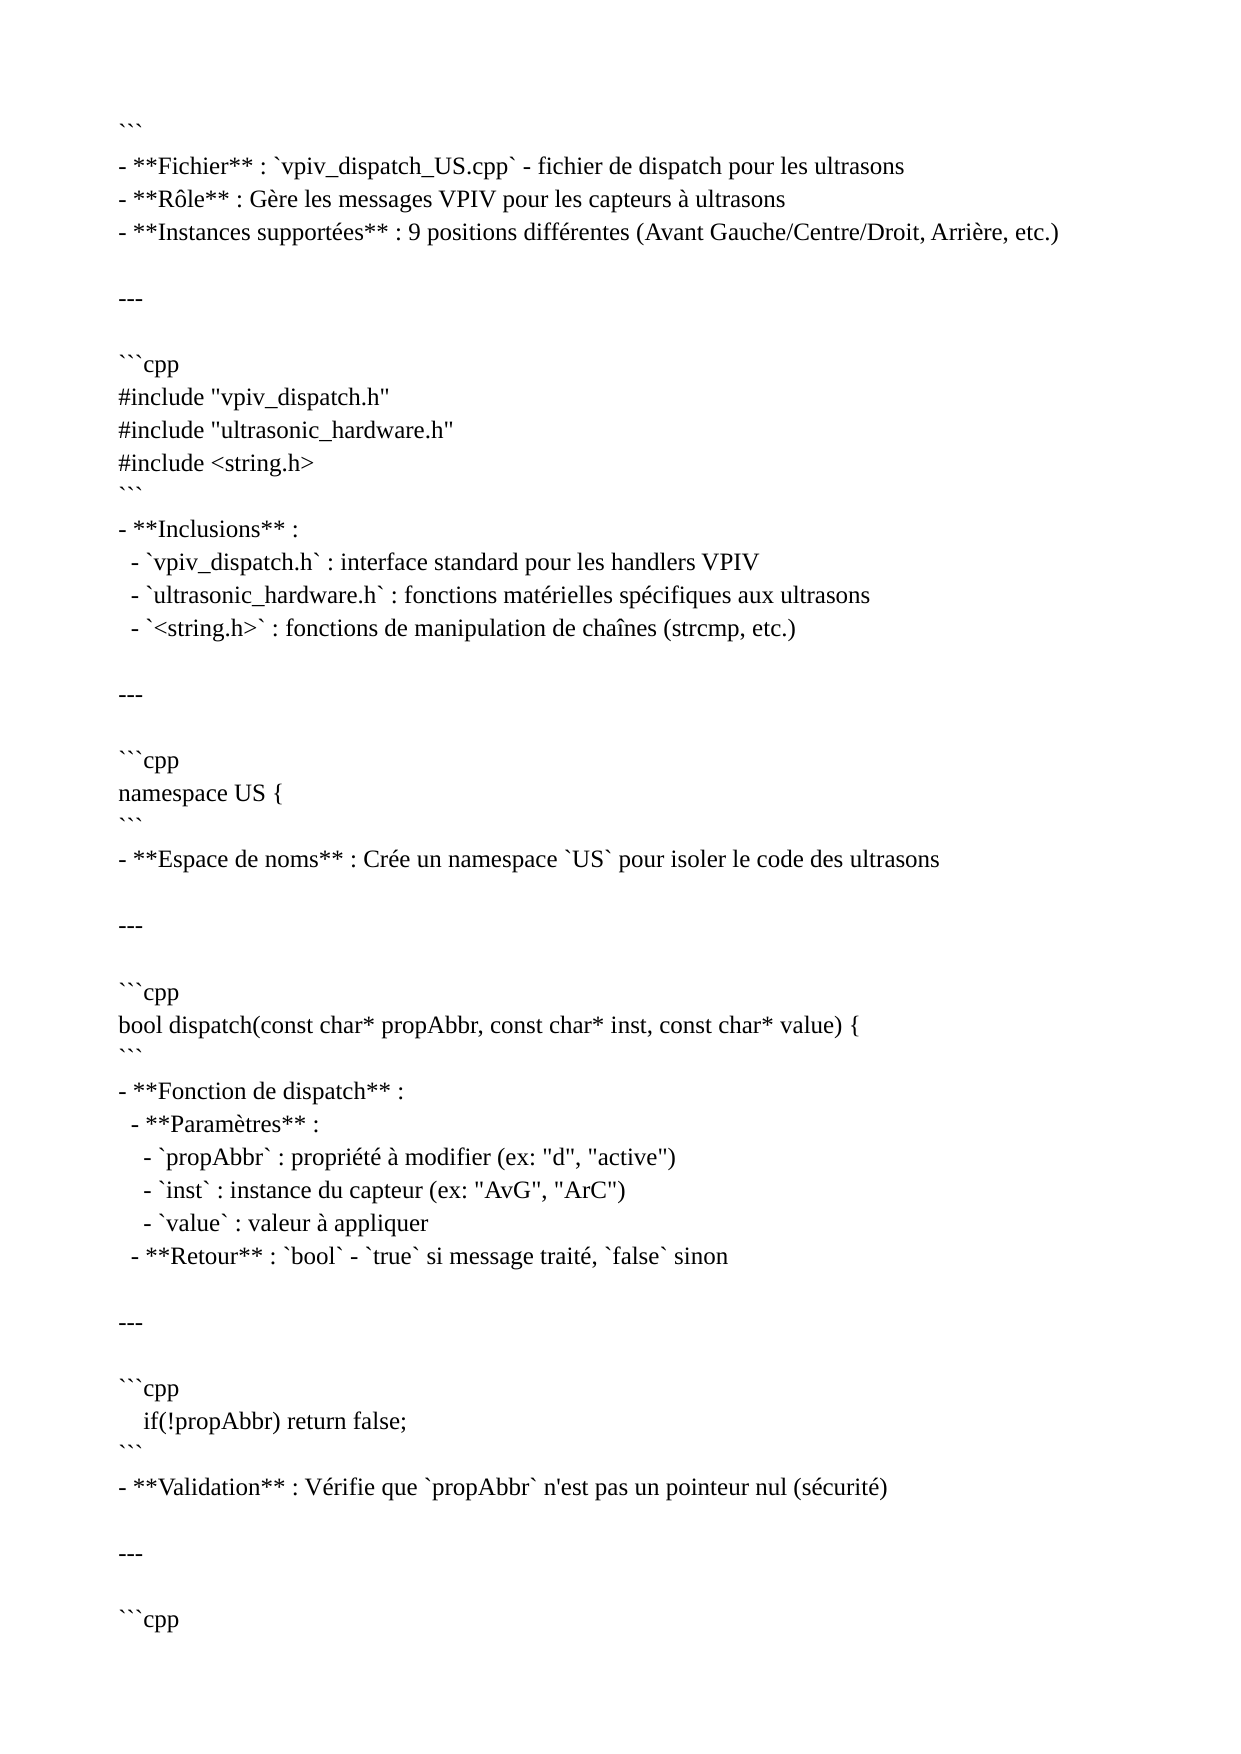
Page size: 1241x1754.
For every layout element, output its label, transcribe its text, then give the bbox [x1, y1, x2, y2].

text ``` - **Fichier** : `vpiv_dispatch_US.cpp` - fichier de dispatch pour les ultrasons - **Rôle** : Gère les messages VPIV pour les capteurs à ultrasons - **Instances supportées** : 9 positions différentes (Avant Gauche/Centre/Droit, Arrière, etc.) --- ```cpp #include "vpiv_dispatch.h" #include "ultrasonic_hardware.h" #include <string.h> ``` - **Inclusions** : - `vpiv_dispatch.h` : interface standard pour les handlers VPIV - `ultrasonic_hardware.h` : fonctions matérielles spécifiques aux ultrasons - `<string.h>` : fonctions de manipulation de chaînes (strcmp, etc.) --- ```cpp namespace US { ``` - **Espace de noms** : Crée un namespace `US` pour isoler le code des ultrasons --- ```cpp bool dispatch(const char* propAbbr, const char* inst, const char* value) { ``` - **Fonction de dispatch** : - **Paramètres** : - `propAbbr` : propriété à modifier (ex: "d", "active") - `inst` : instance du capteur (ex: "AvG", "ArC") - `value` : valeur à appliquer - **Retour** : `bool` - `true` si message traité, `false` sinon --- ```cpp if(!propAbbr) return false; ``` - **Validation** : Vérifie que `propAbbr` n'est pas un pointeur nul (sécurité) --- ```cpp [118, 118, 1122, 1633]
